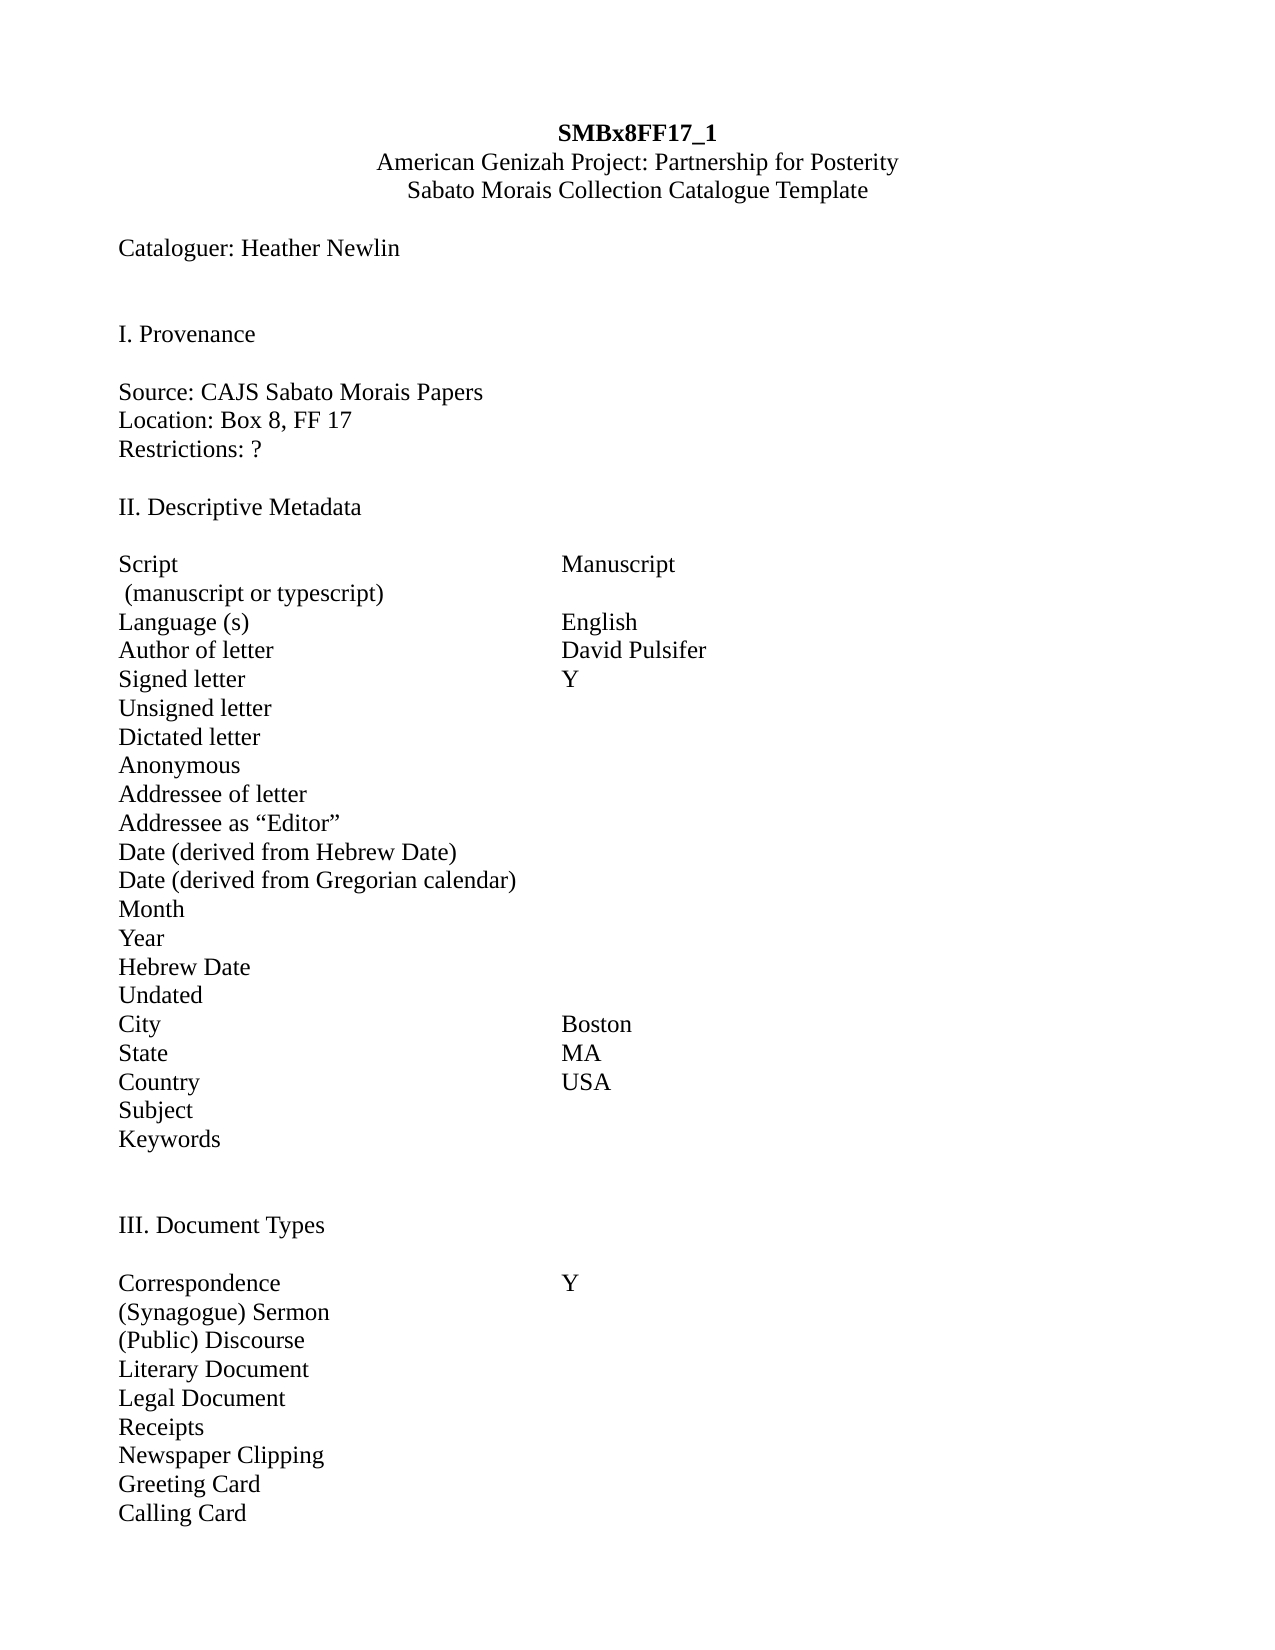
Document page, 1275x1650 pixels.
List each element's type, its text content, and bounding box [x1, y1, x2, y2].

text III. Document Types [118, 1211, 1157, 1239]
text Calling Card [118, 1498, 1157, 1527]
text Unsigned letter [118, 693, 1157, 722]
text Addressee of letter [118, 779, 1157, 808]
text Greeting Card [118, 1469, 1157, 1498]
text Location: Box 8, FF 17 [118, 406, 1157, 434]
text II. Descriptive Metadata [118, 492, 1157, 521]
text Language (s) English [118, 607, 1157, 636]
text Anonymous [118, 751, 1157, 779]
text Author of letter David Pulsifer [118, 636, 1157, 664]
text Date (derived from Gregorian calendar) [118, 866, 1157, 894]
text Month [118, 894, 1157, 923]
text Hebrew Date [118, 952, 1157, 981]
text Subject [118, 1096, 1157, 1124]
text City Boston [118, 1009, 1157, 1038]
text Literary Document [118, 1354, 1157, 1383]
text Signed letter Y [118, 664, 1157, 693]
text Date (derived from Hebrew Date) [118, 837, 1157, 866]
text Sabato Morais Collection Catalogue Template [118, 176, 1157, 204]
text Addressee as “Editor” [118, 808, 1157, 837]
text State MA [118, 1038, 1157, 1067]
text SMBx8FF17_1 [118, 118, 1157, 147]
text Restrictions: ? [118, 434, 1157, 463]
text Correspondence Y [118, 1268, 1157, 1297]
text (Public) Discourse [118, 1326, 1157, 1354]
text Country USA [118, 1067, 1157, 1096]
text Source: CAJS Sabato Morais Papers [118, 377, 1157, 406]
text Cataloguer: Heather Newlin [118, 233, 1157, 262]
text Script Manuscript [118, 549, 1157, 578]
text (manuscript or typescript) [118, 578, 1157, 607]
text Dictated letter [118, 722, 1157, 751]
text (Synagogue) Sermon [118, 1297, 1157, 1326]
text Receipts [118, 1412, 1157, 1441]
text Year [118, 923, 1157, 952]
text Keywords [118, 1124, 1157, 1153]
text Undated [118, 981, 1157, 1009]
text Legal Document [118, 1383, 1157, 1412]
text Newspaper Clipping [118, 1441, 1157, 1469]
text I. Provenance [118, 319, 1157, 348]
text American Genizah Project: Partnership for Posterity [118, 147, 1157, 176]
